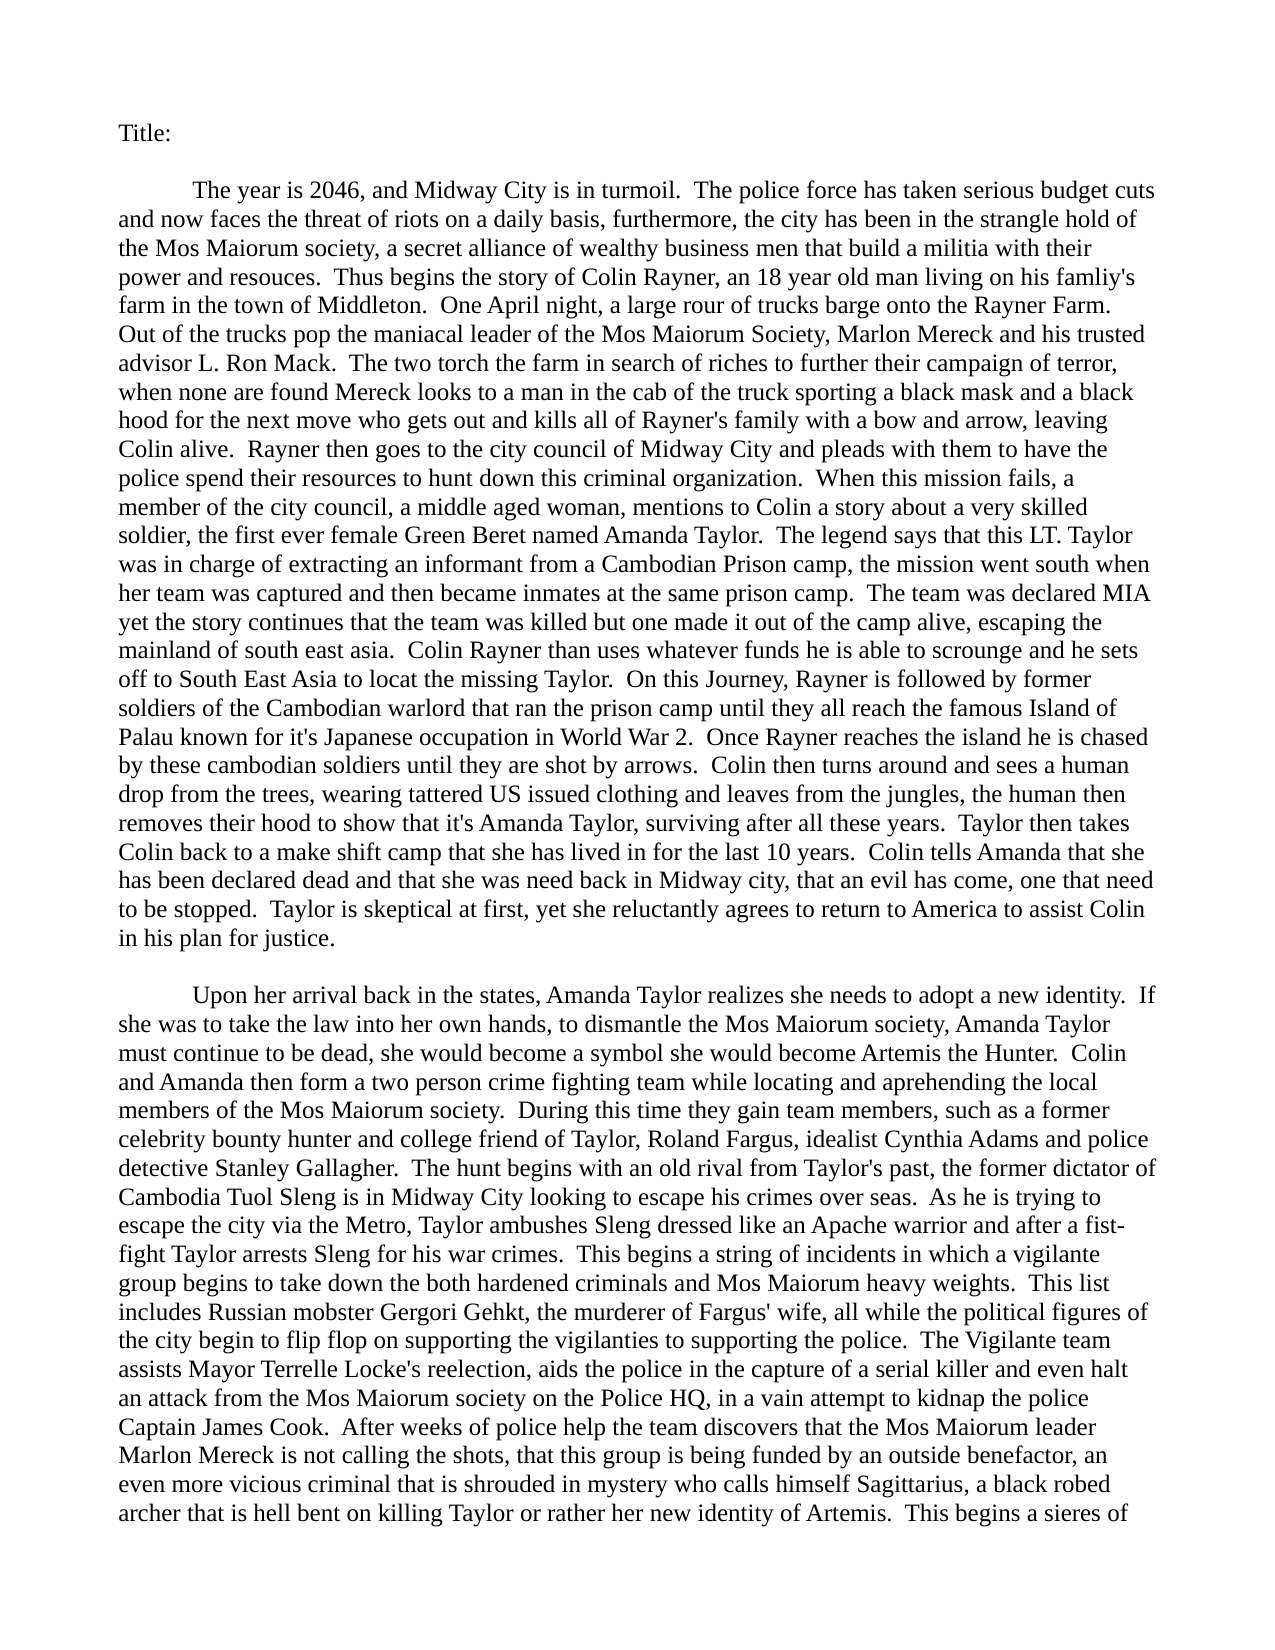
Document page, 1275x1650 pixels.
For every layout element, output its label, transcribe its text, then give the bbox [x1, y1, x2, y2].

text Upon her arrival back in the states, Amanda Taylor realizes she needs to adopt a new identity. If she was to take the law into her own hands, to dismantle the Mos Maiorum society, Amanda Taylor must continue to be dead, she would become a symbol she would become Artemis the Hunter. Colin and Amanda then form a two person crime fighting team while locating and aprehending the local members of the Mos Maiorum society. During this time they gain team members, such as a former celebrity bounty hunter and college friend of Taylor, Roland Fargus, idealist Cynthia Adams and police detective Stanley Gallagher. The hunt begins with an old rival from Taylor's past, the former dictator of Cambodia Tuol Sleng is in Midway City looking to escape his crimes over seas. As he is trying to escape the city via the Metro, Taylor ambushes Sleng dressed like an Apache warrior and after a fist-fight Taylor arrests Sleng for his war crimes. This begins a string of incidents in which a vigilante group begins to take down the both hardened criminals and Mos Maiorum heavy weights. This list includes Russian mobster Gergori Gehkt, the murderer of Fargus' wife, all while the political figures of the city begin to flip flop on supporting the vigilanties to supporting the police. The Vigilante team assists Mayor Terrelle Locke's reelection, aids the police in the capture of a serial killer and even halt an attack from the Mos Maiorum society on the Police HQ, in a vain attempt to kidnap the police Captain James Cook. After weeks of police help the team discovers that the Mos Maiorum leader Marlon Mereck is not calling the shots, that this group is being funded by an outside benefactor, an even more vicious criminal that is shrouded in mystery who calls himself Sagittarius, a black robed archer that is hell bent on killing Taylor or rather her new identity of Artemis. This begins a sieres of [118, 981, 1157, 1527]
text Title: [118, 118, 1157, 147]
text The year is 2046, and Midway City is in turmoil. The police force has taken serious budget cuts and now faces the threat of riots on a daily basis, furthermore, the city has been in the strangle hold of the Mos Maiorum society, a secret alliance of wealthy business men that build a militia with their power and resouces. Thus begins the story of Colin Rayner, an 18 year old man living on his famliy's farm in the town of Middleton. One April night, a large rour of trucks barge onto the Rayner Farm. Out of the trucks pop the maniacal leader of the Mos Maiorum Society, Marlon Mereck and his trusted advisor L. Ron Mack. The two torch the farm in search of riches to further their campaign of terror, when none are found Mereck looks to a man in the cab of the truck sporting a black mask and a black hood for the next move who gets out and kills all of Rayner's family with a bow and arrow, leaving Colin alive. Rayner then goes to the city council of Midway City and pleads with them to have the police spend their resources to hunt down this criminal organization. When this mission fails, a member of the city council, a middle aged woman, mentions to Colin a story about a very skilled soldier, the first ever female Green Beret named Amanda Taylor. The legend says that this LT. Taylor was in charge of extracting an informant from a Cambodian Prison camp, the mission went south when her team was captured and then became inmates at the same prison camp. The team was declared MIA yet the story continues that the team was killed but one made it out of the camp alive, escaping the mainland of south east asia. Colin Rayner than uses whatever funds he is able to scrounge and he sets off to South East Asia to locat the missing Taylor. On this Journey, Rayner is followed by former soldiers of the Cambodian warlord that ran the prison camp until they all reach the famous Island of Palau known for it's Japanese occupation in World War 2. Once Rayner reaches the island he is chased by these cambodian soldiers until they are shot by arrows. Colin then turns around and sees a human drop from the trees, wearing tattered US issued clothing and leaves from the jungles, the human then removes their hood to show that it's Amanda Taylor, surviving after all these years. Taylor then takes Colin back to a make shift camp that she has lived in for the last 10 years. Colin tells Amanda that she has been declared dead and that she was need back in Midway city, that an evil has come, one that need to be stopped. Taylor is skeptical at first, yet she reluctantly agrees to return to America to assist Colin in his plan for justice. [118, 176, 1157, 952]
